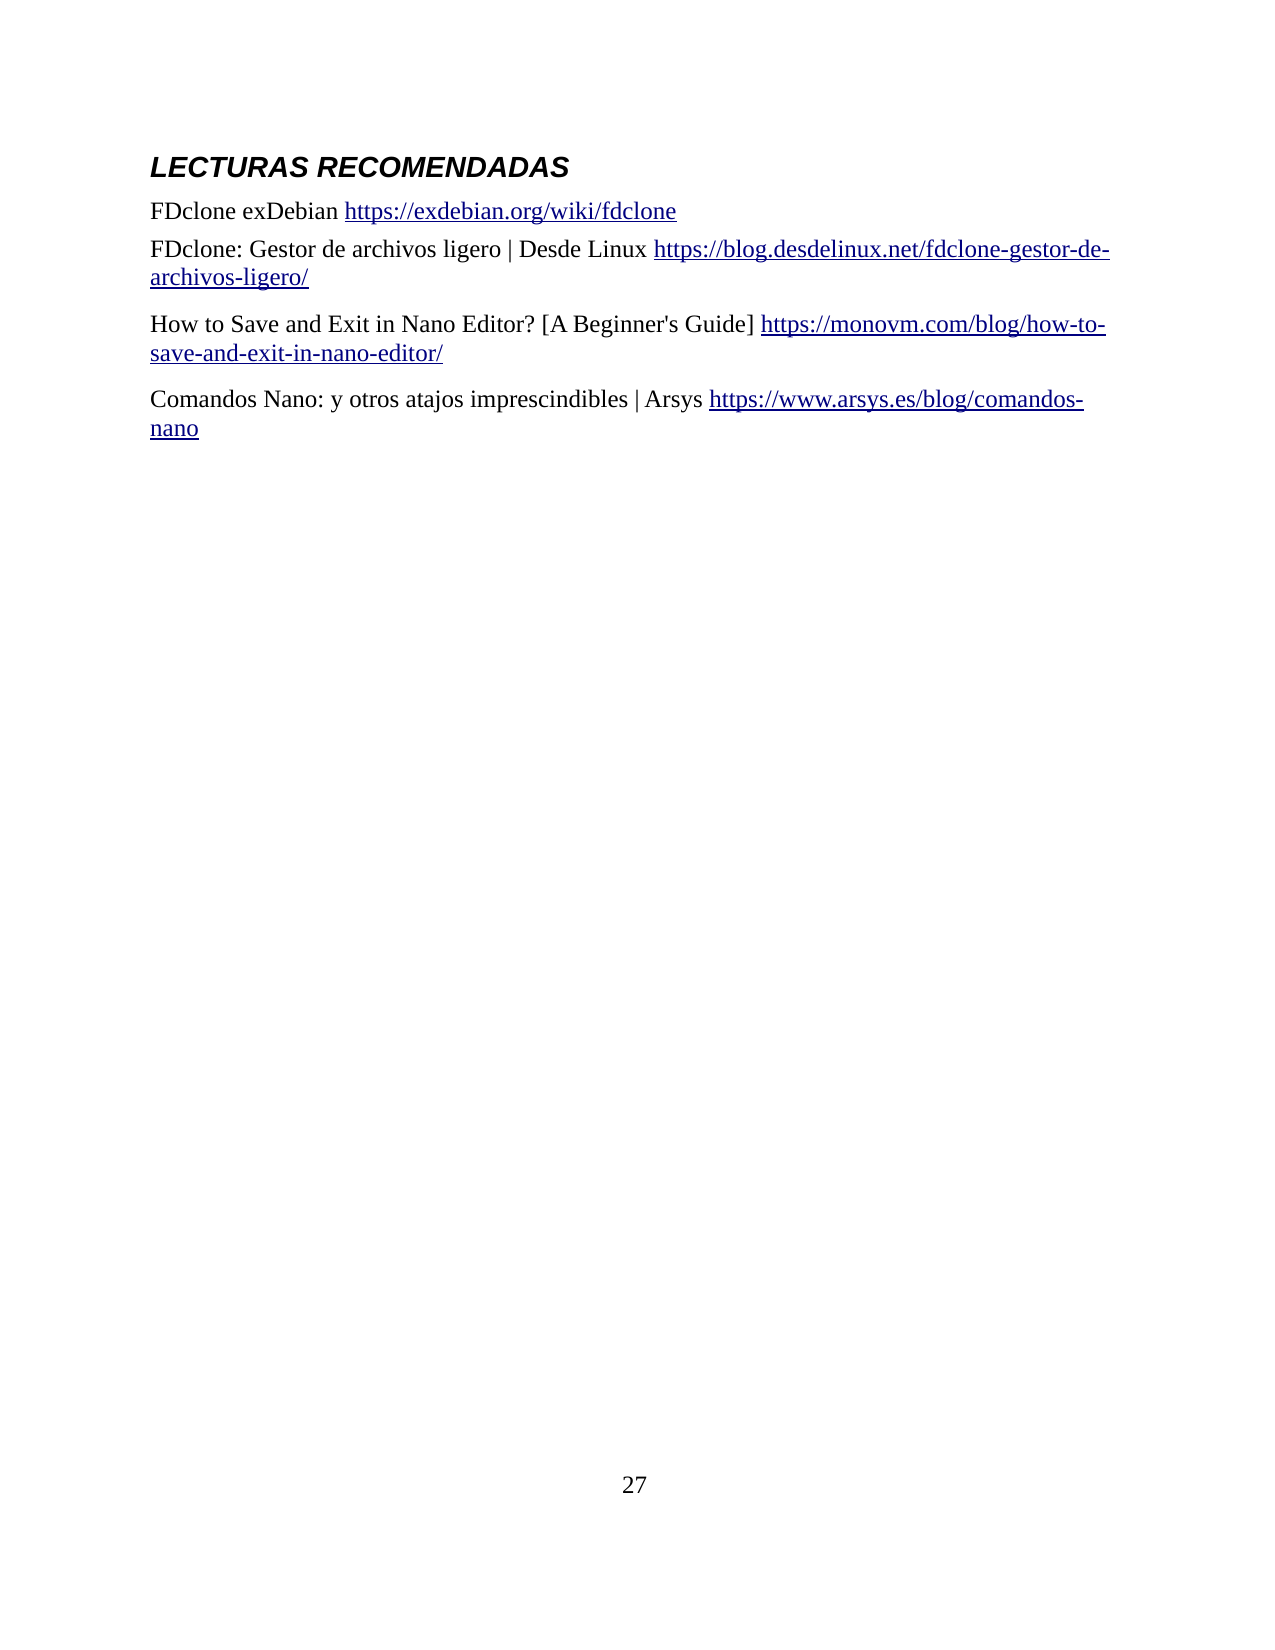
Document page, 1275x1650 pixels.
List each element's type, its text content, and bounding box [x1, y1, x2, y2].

text FDclone exDebian https://exdebian.org/wiki/fdclone [150, 196, 1125, 225]
text How to Save and Exit in Nano Editor? [A Beginner's Guide] https://monovm.com/blog/how-to-save-and-exit-in-nano-editor/ [150, 309, 1125, 367]
text Comandos Nano: y otros atajos imprescindibles | Arsys https://www.arsys.es/blog/comandos-nano [150, 384, 1125, 442]
subtitle LECTURAS RECOMENDADAS [150, 150, 1125, 183]
text FDclone: Gestor de archivos ligero | Desde Linux https://blog.desdelinux.net/fdclone-gestor-de-archivos-ligero/ [150, 234, 1125, 291]
